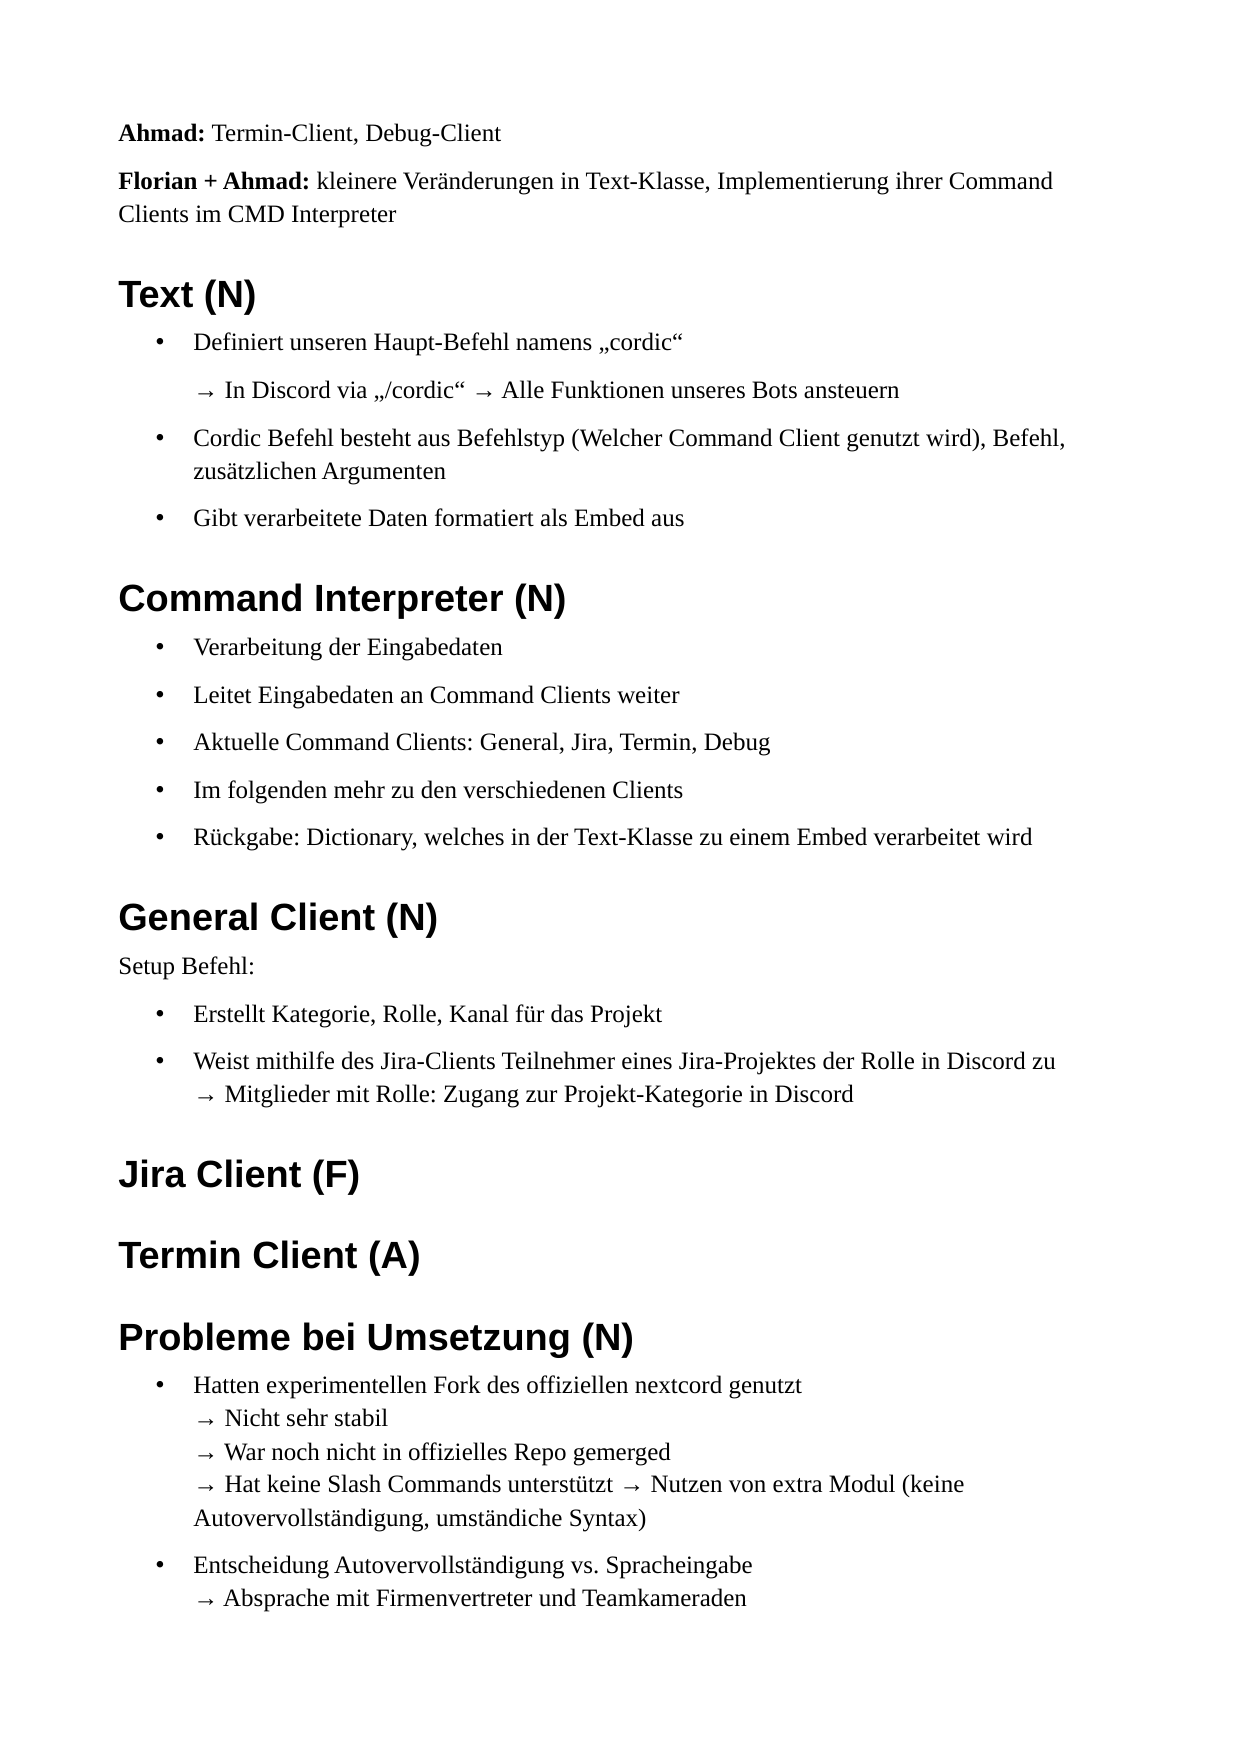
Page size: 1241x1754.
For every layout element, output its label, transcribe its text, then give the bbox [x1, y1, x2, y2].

list Leitet Eingabedaten an Command Clients weiter [156, 680, 1122, 708]
list Im folgenden mehr zu den verschiedenen Clients [156, 775, 1122, 804]
text Florian + Ahmad: kleinere Veränderungen in Text-Klasse, Implementierung ihrer Command Clients im CMD Interpreter [118, 166, 1122, 227]
text Ahmad: Termin-Client, Debug-Client [118, 118, 1122, 147]
subtitle Termin Client (A) [118, 1233, 1122, 1277]
subtitle Probleme bei Umsetzung (N) [118, 1314, 1122, 1358]
subtitle Jira Client (F) [118, 1152, 1122, 1196]
list Rückgabe: Dictionary, welches in der Text-Klasse zu einem Embed verarbeitet wird [156, 822, 1122, 851]
list → In Discord via „/cordic“ → Alle Funktionen unseres Bots ansteuern [156, 375, 1122, 404]
list Weist mithilfe des Jira-Clients Teilnehmer eines Jira-Projektes der Rolle in Discord zu → Mitglieder mit Rolle: Zugang zur Projekt-Kategorie in Discord [156, 1046, 1122, 1108]
list Cordic Befehl besteht aus Befehlstyp (Welcher Command Client genutzt wird), Befehl, zusätzlichen Argumenten [156, 423, 1122, 484]
subtitle General Client (N) [118, 895, 1122, 939]
subtitle Command Interpreter (N) [118, 576, 1122, 619]
subtitle Text (N) [118, 271, 1122, 315]
text Setup Befehl: [118, 951, 1122, 980]
list Entscheidung Autovervollständigung vs. Spracheingabe → Absprache mit Firmenvertreter und Teamkameraden [156, 1550, 1122, 1612]
list Erstellt Kategorie, Rolle, Kanal für das Projekt [156, 999, 1122, 1028]
list Gibt verarbeitete Daten formatiert als Embed aus [156, 503, 1122, 532]
list Definiert unseren Haupt-Befehl namens „cordic“ [156, 327, 1122, 356]
list Verarbeitung der Eingabedaten [156, 632, 1122, 661]
list Hatten experimentellen Fork des offiziellen nextcord genutzt → Nicht sehr stabil → War noch nicht in offizielles Repo gemerged → Hat keine Slash Commands unterstützt → Nutzen von extra Modul (keine Autovervollständigung, umständiche Syntax) [156, 1371, 1122, 1531]
list Aktuelle Command Clients: General, Jira, Termin, Debug [156, 727, 1122, 756]
